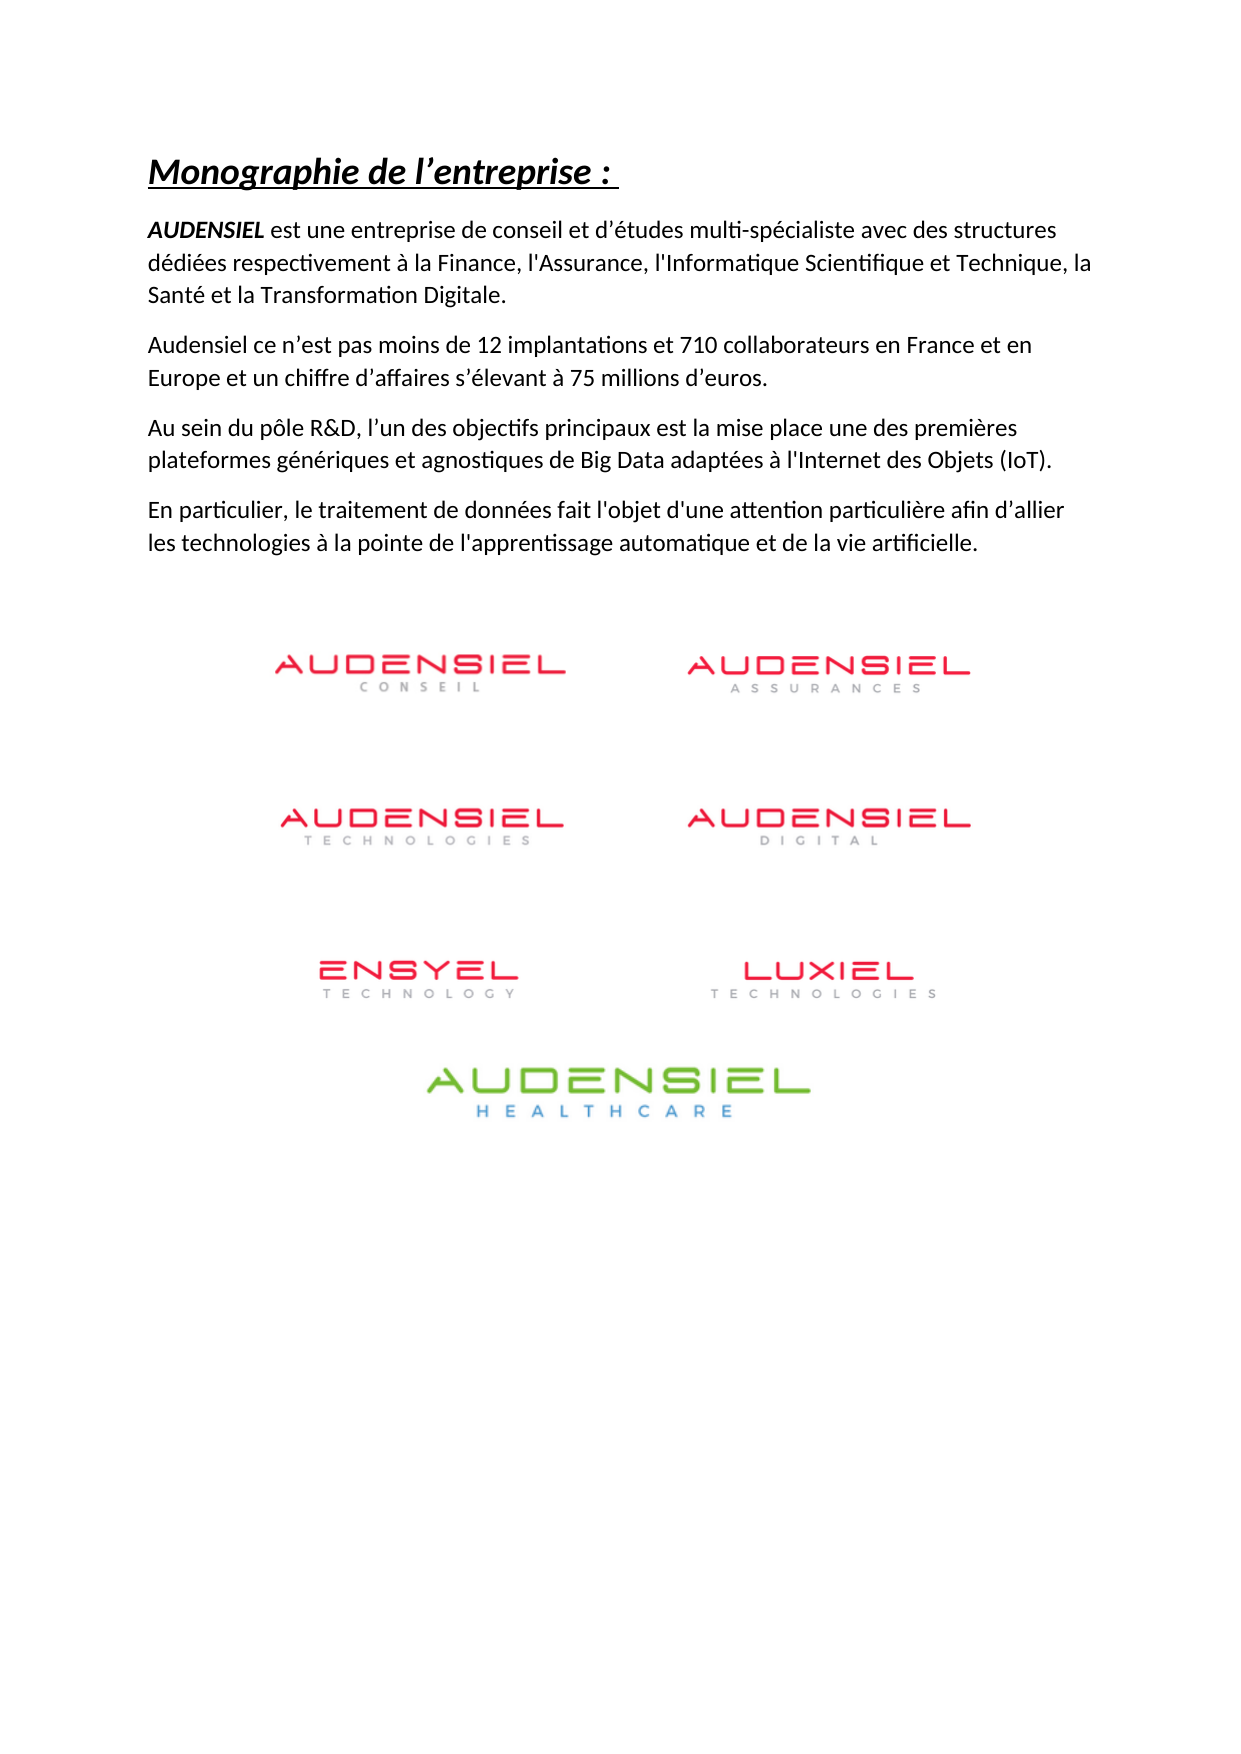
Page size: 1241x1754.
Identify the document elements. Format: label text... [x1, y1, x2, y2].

text AUDENSIEL est une entreprise de conseil et d’études multi-spécialiste avec des structures dédiées respectivement à la Finance, l'Assurance, l'Informatique Scientifique et Technique, la Santé et la Transformation Digitale. [148, 214, 1093, 310]
text Audensiel ce n’est pas moins de 12 implantations et 710 collaborateurs en France et en Europe et un chiffre d’affaires s’élevant à 75 millions d’euros. [148, 329, 1093, 393]
picture [410, 1035, 830, 1143]
text Monographie de l’entreprise : [148, 148, 1093, 193]
text Au sein du pôle R&D, l’un des objectifs principaux est la mise place une des premières plateformes génériques et agnostiques de Big Data adaptées à l'Internet des Objets (IoT). [148, 412, 1093, 475]
picture [263, 623, 977, 1017]
text En particulier, le traitement de données fait l'objet d'une attention particulière afin d’allier les technologies à la pointe de l'apprentissage automatique et de la vie artificielle. [148, 494, 1093, 558]
